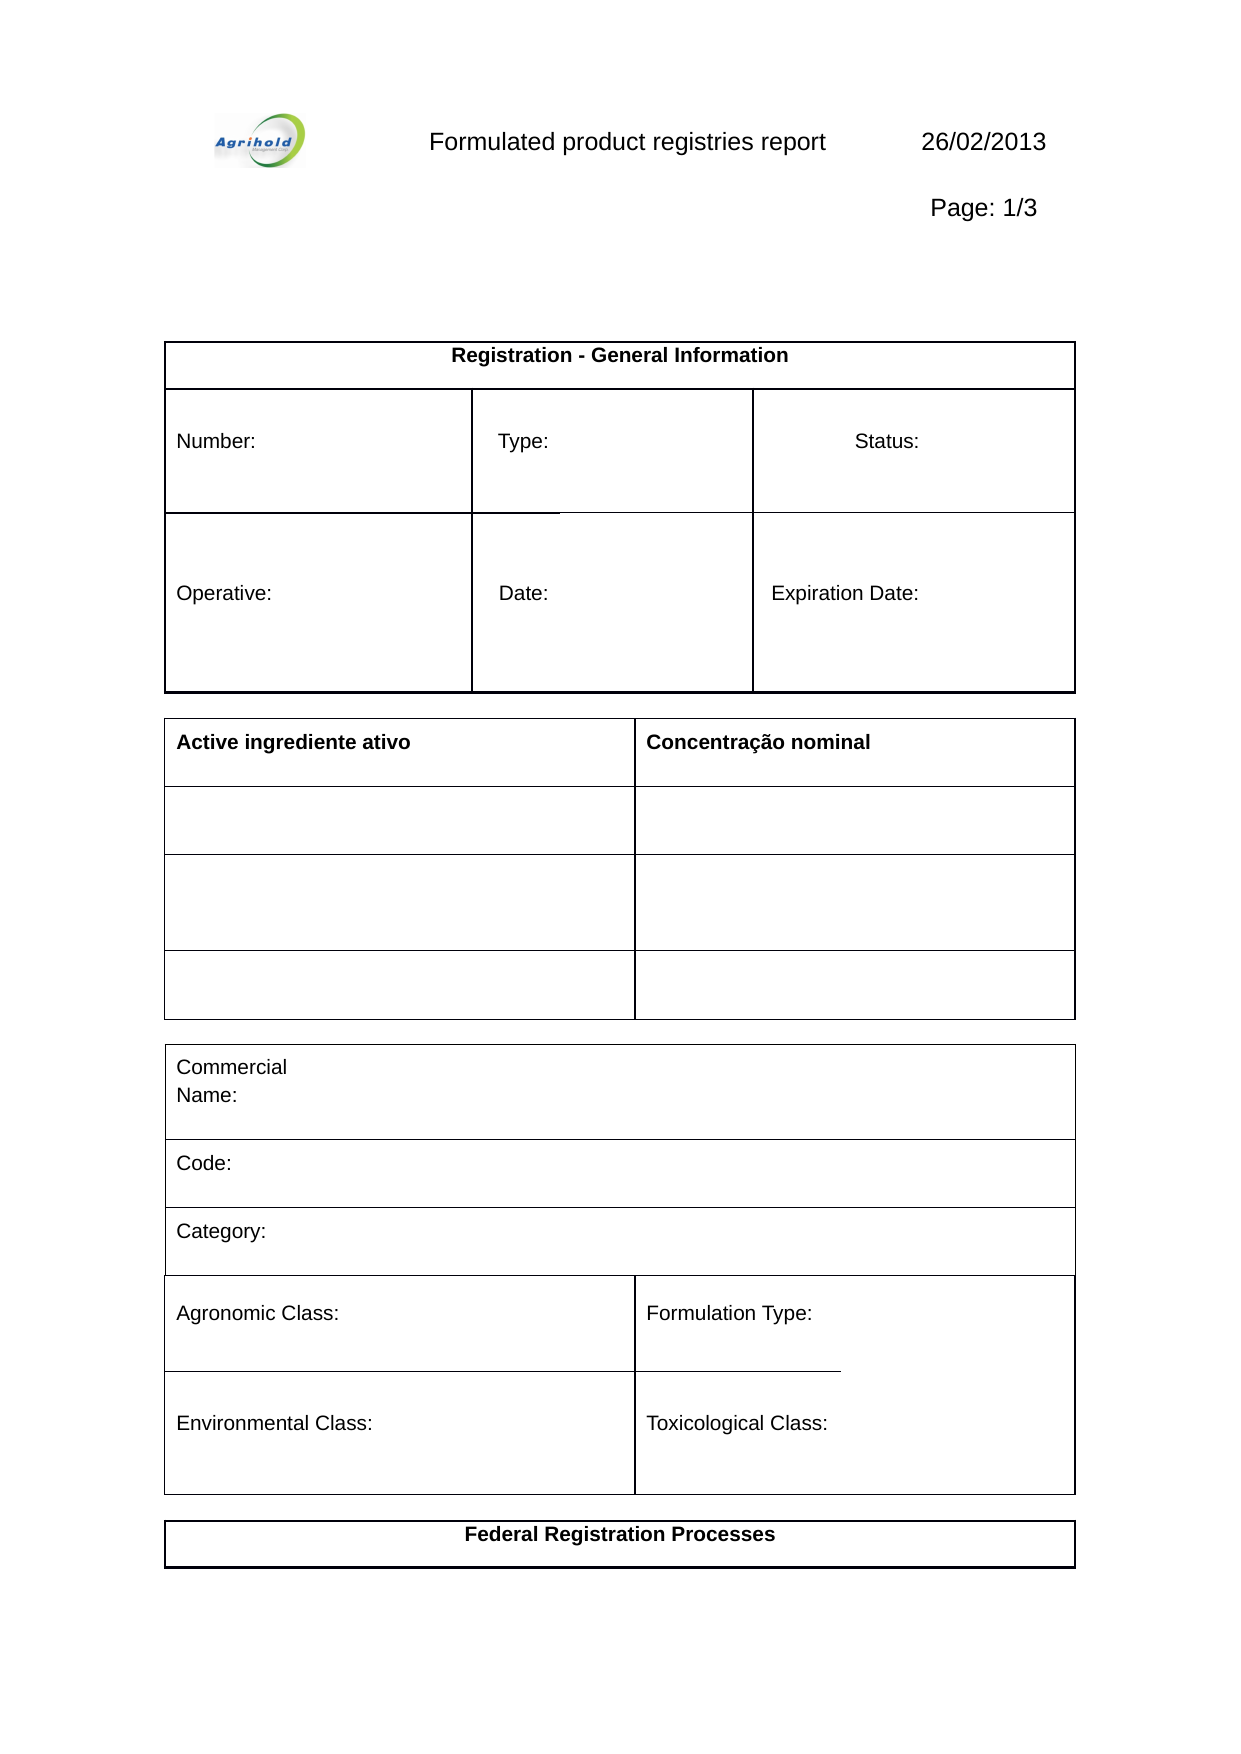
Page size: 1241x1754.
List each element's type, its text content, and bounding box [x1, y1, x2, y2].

table_cell </for> [165, 951, 634, 1018]
table_cell <custom(reg.registry_number)> [296, 390, 471, 512]
table_header Registration - General Information [166, 343, 1074, 388]
table_cell [636, 787, 1074, 854]
table_cell <cqq.ingredient_id.name> [165, 855, 634, 950]
table_cell <cqq.declared_concentration> <cqq.uom_id.name> [636, 855, 1074, 950]
table_header <formulated_product.name> [166, 266, 1066, 313]
table_cell Toxicological Class: [636, 1372, 841, 1494]
table_cell Type: [473, 390, 560, 512]
table_cell Environmental Class: [165, 1372, 389, 1494]
table_cell <reg.formulation_type_id.name> [841, 1276, 1074, 1371]
table_cell <custom(reg.toxicological_class_id.name)> [841, 1371, 1074, 1494]
table_cell <formulated_product.default_code> [324, 1140, 1075, 1207]
table_cell <for each="cqq in cqqs(reg,'chemical')"> [165, 787, 634, 854]
table_header Federal Registration Processes [166, 1522, 1074, 1566]
table_cell Code: [166, 1140, 324, 1207]
table_cell <custom(reg.registry_date,date=True)> [560, 513, 752, 691]
table_cell Operative: [166, 514, 296, 691]
table_cell Number: [166, 390, 296, 512]
table_header Commercial Name: [166, 1045, 324, 1138]
text <for each="reg in formulated_product.formulated_product_registry_ids"> [177, 313, 1063, 337]
table_cell Date: [473, 514, 560, 691]
table_cell Category: [166, 1208, 324, 1275]
table_cell Status: [754, 390, 930, 512]
table_cell <custom(reg.registry_expiration_date,1,date=True)> [930, 513, 1074, 691]
table_header Concentração nominal [636, 719, 1074, 786]
table_cell <reg.registry_category_id.name> [324, 1208, 1075, 1275]
table_cell [636, 951, 1074, 1018]
table_cell <custom(reg.environmental_class_id.name)> [389, 1372, 634, 1494]
table_cell <reg.operative_id.name> [296, 514, 471, 691]
table_cell Agronomic Class: [165, 1276, 389, 1371]
table_cell Expiration Date: [754, 513, 930, 691]
table_header Active ingrediente ativo [165, 719, 634, 786]
table_cell <reg.operation> [560, 390, 752, 512]
table_header <reg.commercial_name> [324, 1045, 1075, 1138]
table_cell <reg.state> [930, 390, 1074, 512]
table_cell <reg.agronomic_class_id.name> [389, 1276, 634, 1371]
table_cell Formulation Type: [636, 1276, 841, 1371]
picture [214, 113, 306, 168]
